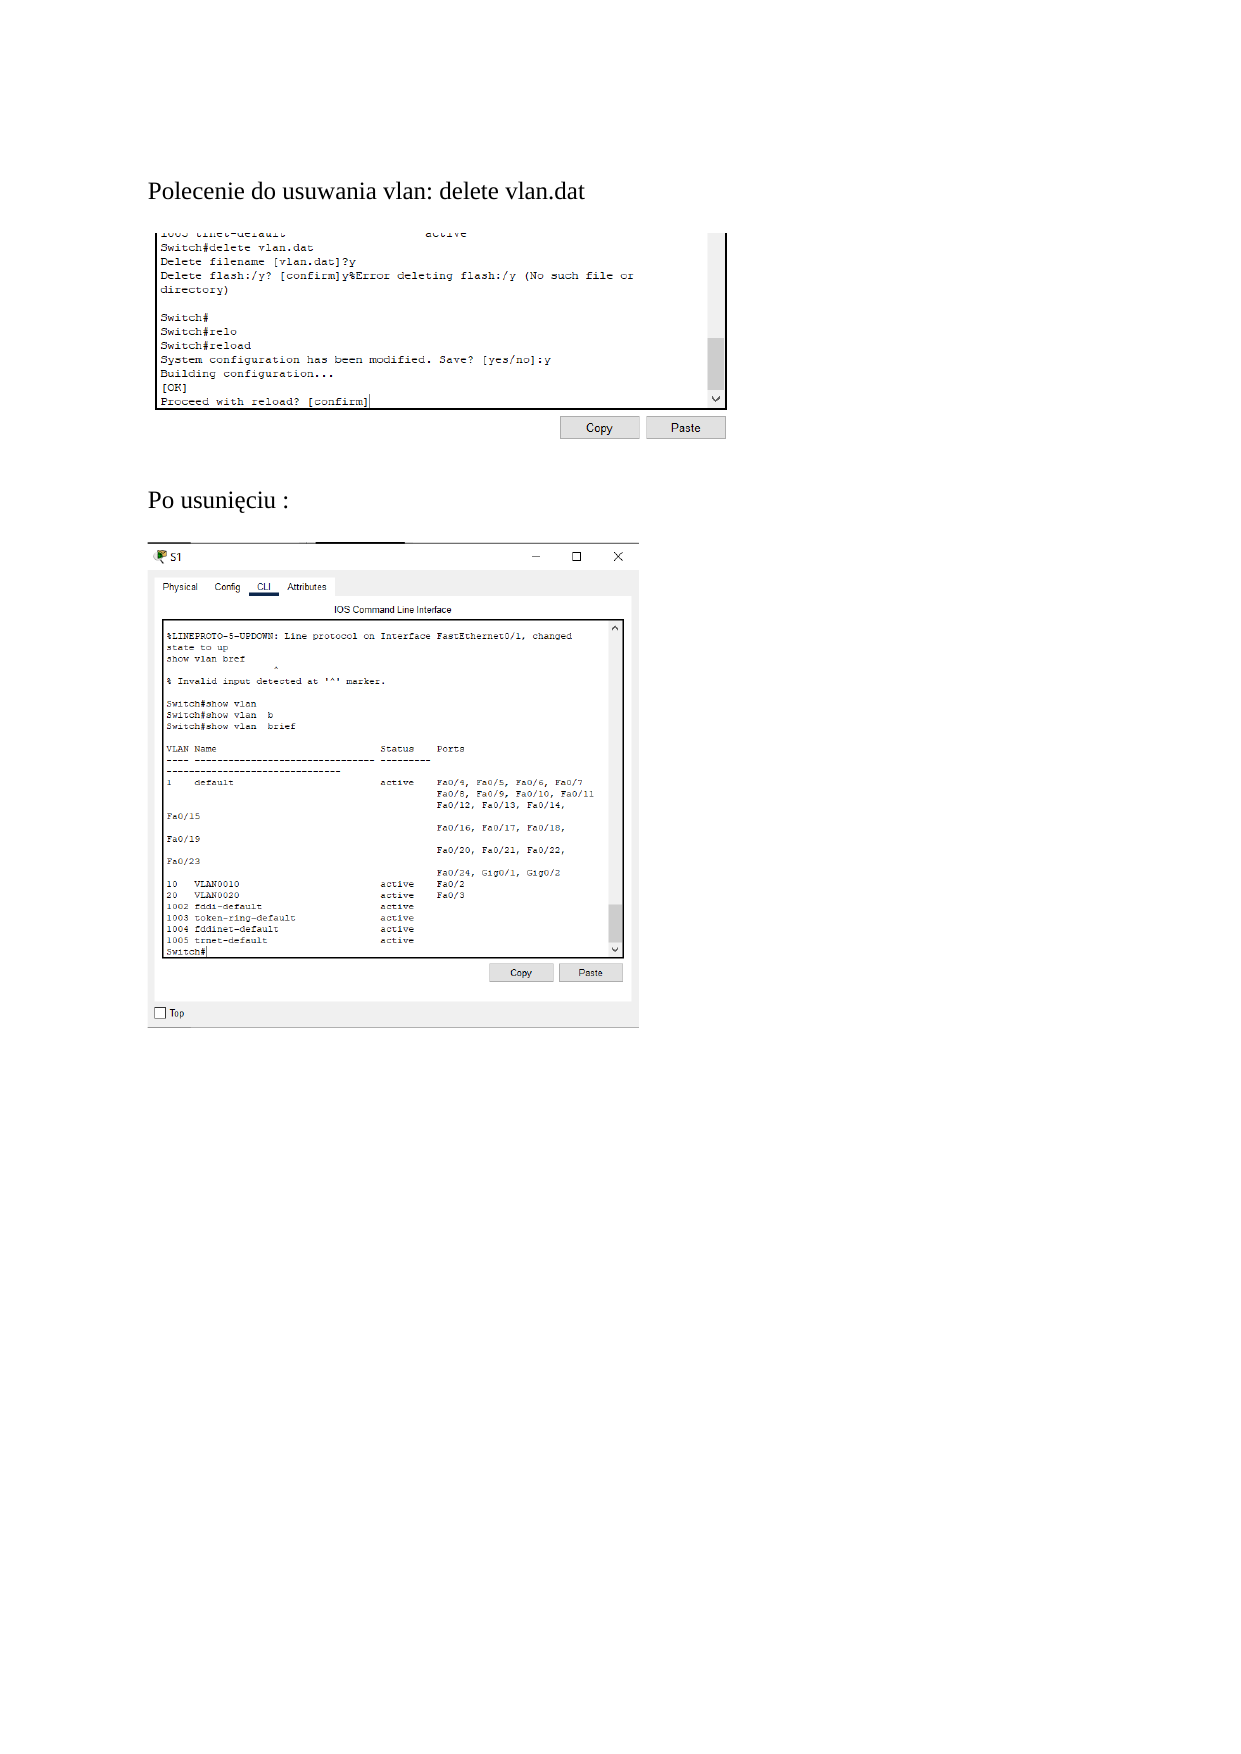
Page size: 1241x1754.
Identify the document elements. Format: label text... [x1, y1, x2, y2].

text Po usunięciu : [148, 485, 1093, 514]
text Polecenie do usuwania vlan: delete vlan.dat [148, 176, 1093, 205]
